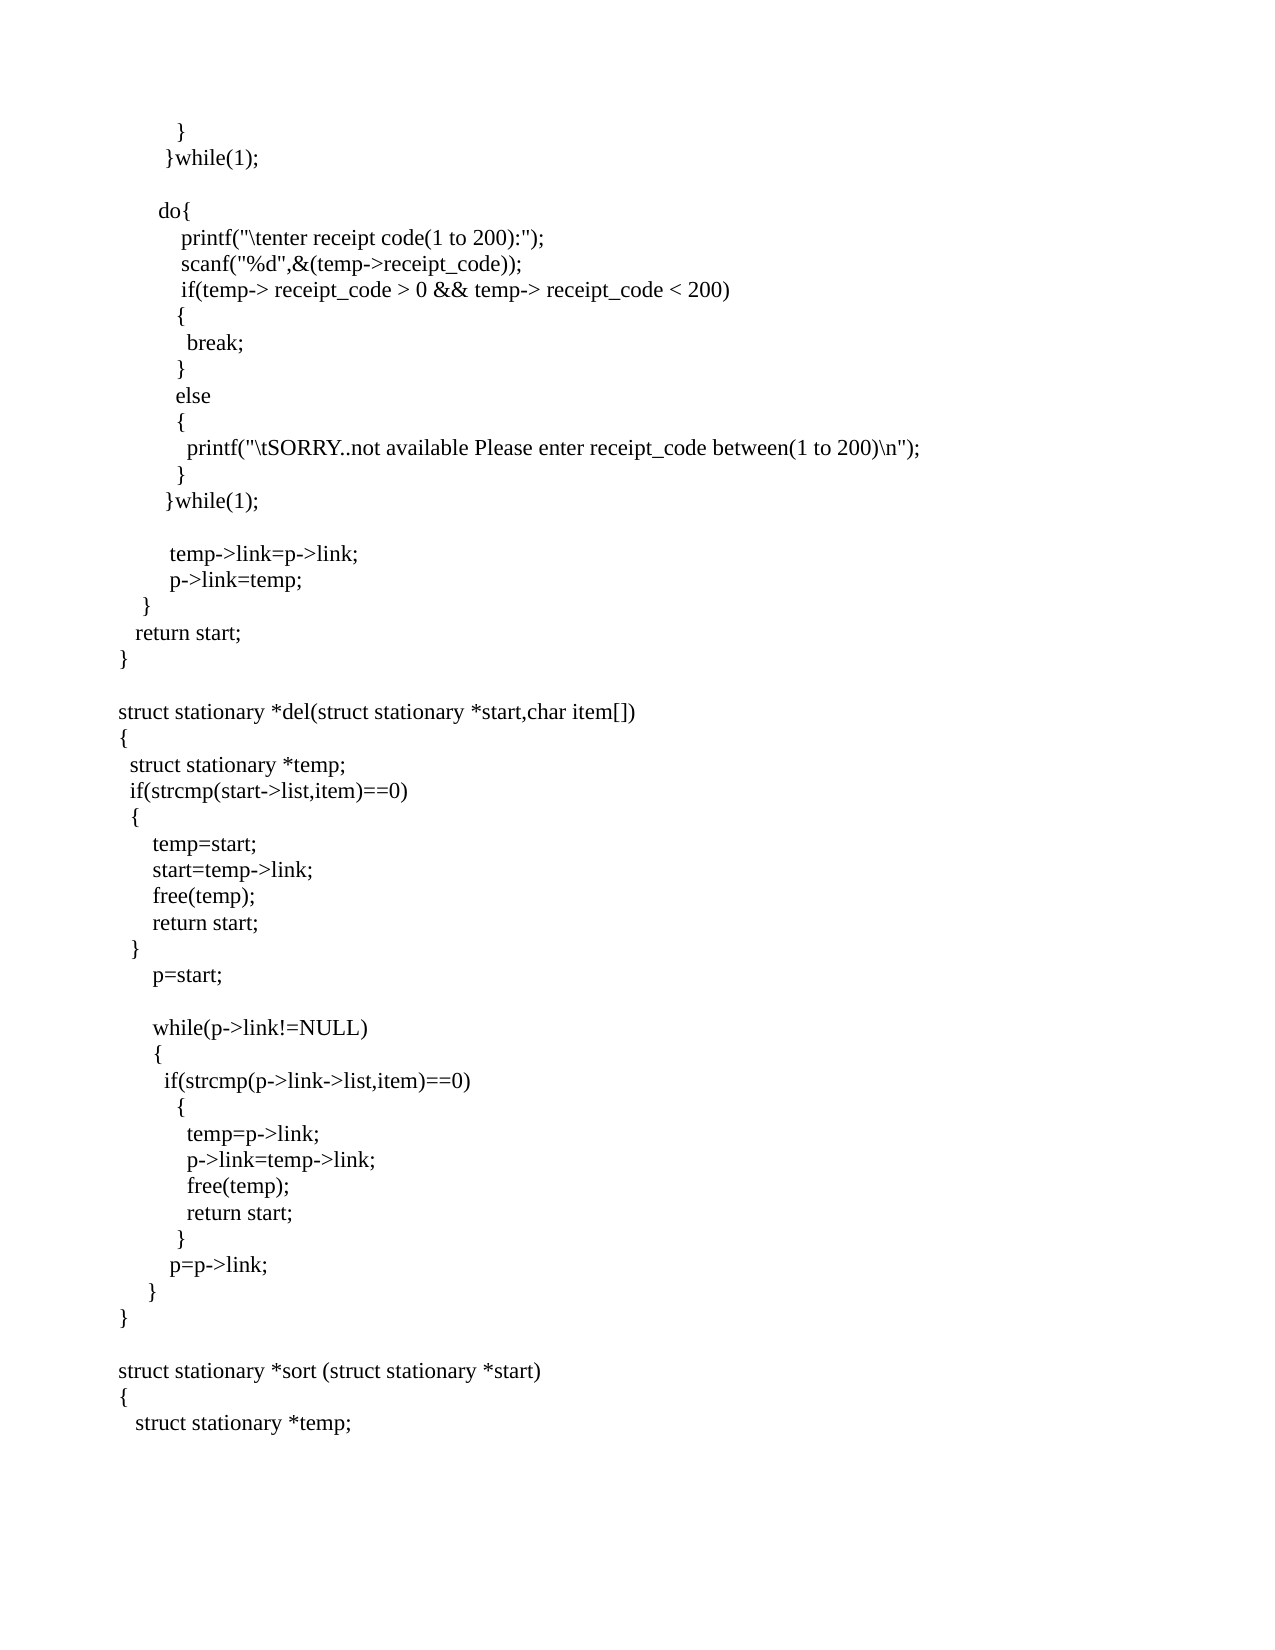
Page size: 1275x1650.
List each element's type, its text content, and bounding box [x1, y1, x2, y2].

text p->link=temp; [118, 566, 1157, 592]
text temp->link=p->link; [118, 540, 1157, 566]
text { [118, 303, 1157, 329]
text struct stationary *sort (struct stationary *start) [118, 1357, 1157, 1383]
text p=p->link; [118, 1251, 1157, 1278]
text do{ [118, 197, 1157, 223]
text } [118, 592, 1157, 619]
text struct stationary *temp; [118, 1409, 1157, 1436]
text struct stationary *temp; [118, 751, 1157, 777]
text { [118, 803, 1157, 830]
text } [118, 118, 1157, 144]
text else [118, 382, 1157, 408]
text { [118, 1383, 1157, 1409]
text } [118, 935, 1157, 961]
text printf("\tenter receipt code(1 to 200):"); [118, 223, 1157, 250]
text } [118, 355, 1157, 382]
text return start; [118, 909, 1157, 935]
text start=temp->link; [118, 856, 1157, 882]
text p=start; [118, 961, 1157, 988]
text { [118, 1093, 1157, 1119]
text } [118, 645, 1157, 672]
text struct stationary *del(struct stationary *start,char item[]) [118, 698, 1157, 724]
text printf("\tSORRY..not available Please enter receipt_code between(1 to 200)\n"); [118, 434, 1157, 461]
text { [118, 1041, 1157, 1067]
text } [118, 1225, 1157, 1251]
text return start; [118, 1199, 1157, 1225]
text temp=start; [118, 830, 1157, 856]
text break; [118, 329, 1157, 355]
text if(strcmp(start->list,item)==0) [118, 777, 1157, 803]
text temp=p->link; [118, 1119, 1157, 1146]
text }while(1); [118, 487, 1157, 513]
text if(strcmp(p->link->list,item)==0) [118, 1067, 1157, 1093]
text { [118, 408, 1157, 434]
text free(temp); [118, 882, 1157, 909]
text while(p->link!=NULL) [118, 1014, 1157, 1041]
text p->link=temp->link; [118, 1146, 1157, 1172]
text } [118, 461, 1157, 487]
text } [118, 1304, 1157, 1330]
text }while(1); [118, 144, 1157, 171]
text return start; [118, 619, 1157, 645]
text free(temp); [118, 1172, 1157, 1199]
text { [118, 724, 1157, 751]
text if(temp-> receipt_code > 0 && temp-> receipt_code < 200) [118, 276, 1157, 303]
text scanf("%d",&(temp->receipt_code)); [118, 250, 1157, 276]
text } [118, 1278, 1157, 1304]
